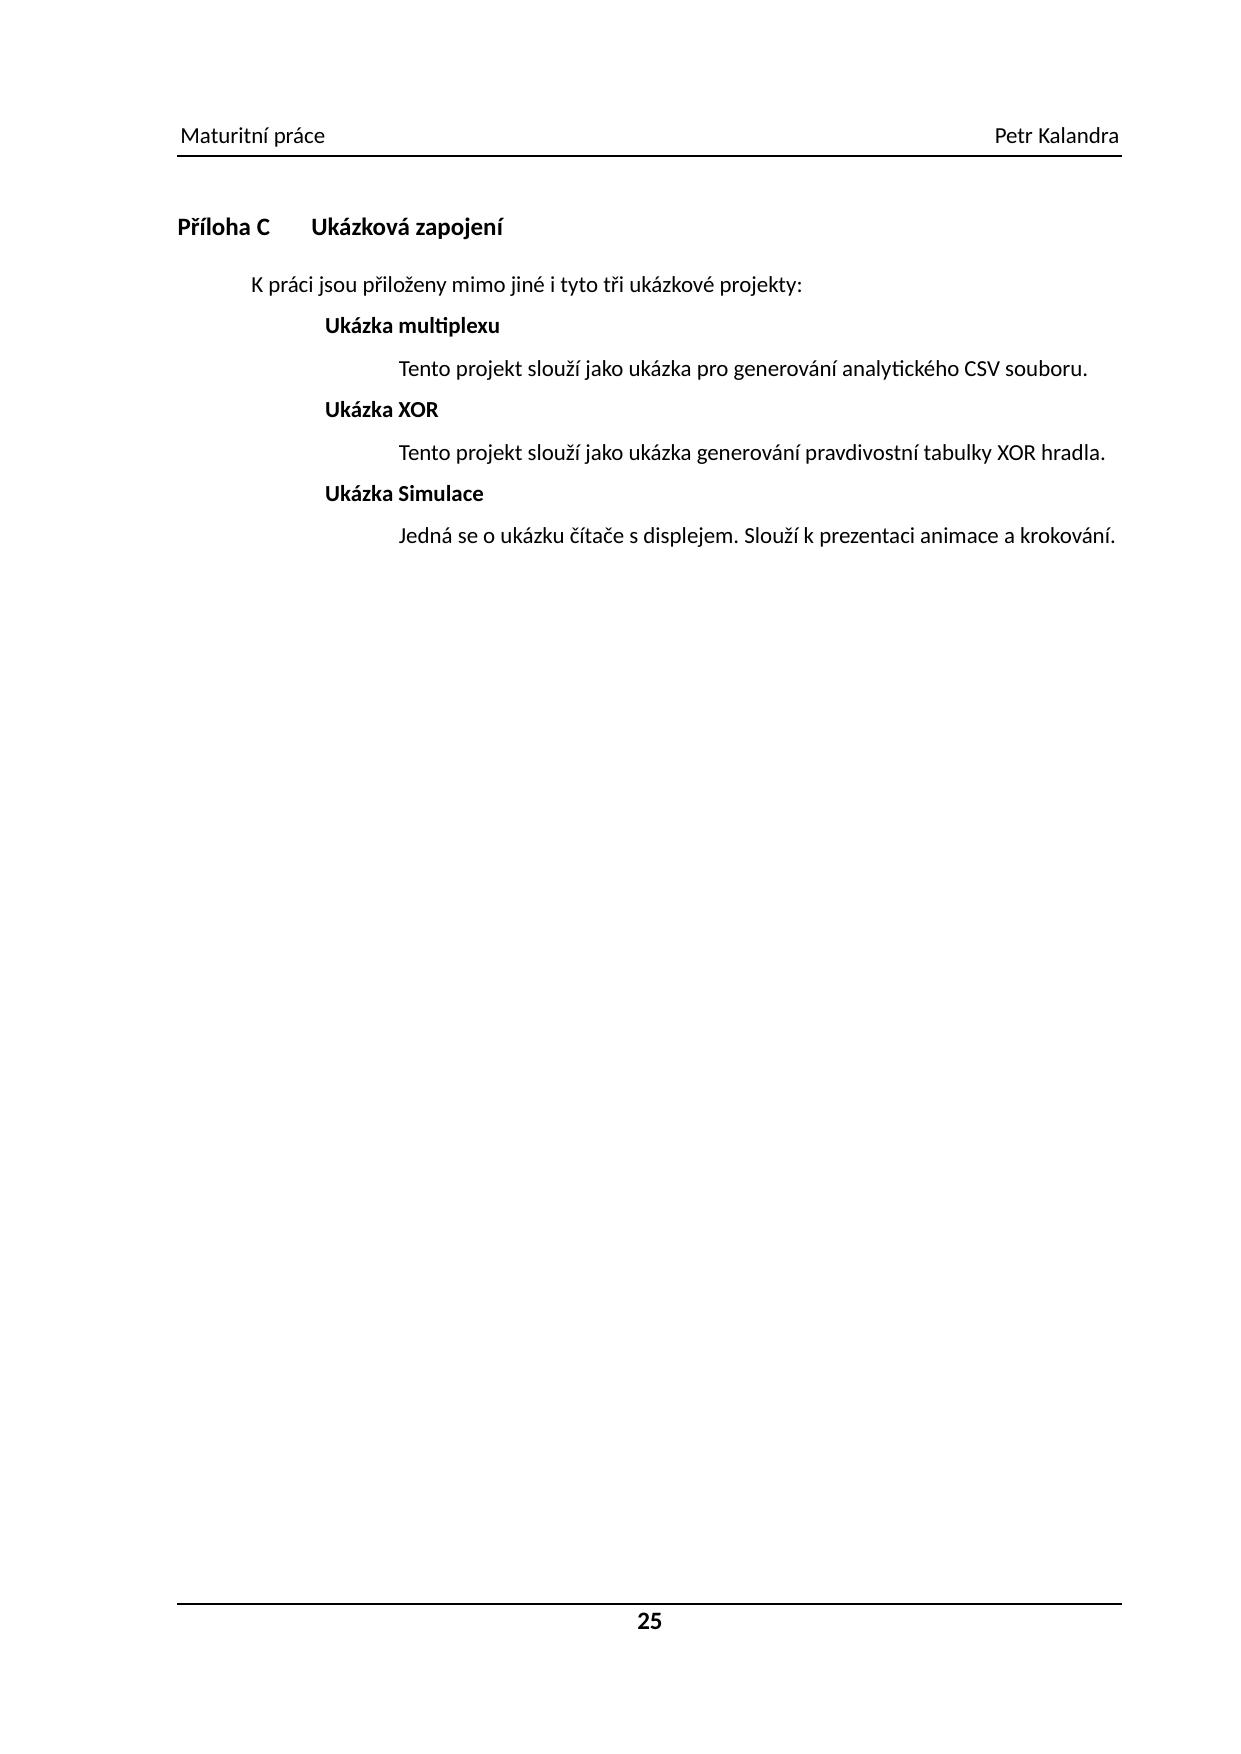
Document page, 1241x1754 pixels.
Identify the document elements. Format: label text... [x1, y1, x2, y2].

text K práci jsou přiloženy mimo jiné i tyto tři ukázkové projekty: Ukázka multiplexu Tento projekt slouží jako ukázka pro generování analytického CSV souboru. Ukázka XOR Tento projekt slouží jako ukázka generování pravdivostní tabulky XOR hradla. Ukázka Simulace Jedná se o ukázku čítače s displejem. Slouží k prezentaci animace a krokování. [177, 270, 1122, 549]
subtitle Příloha C Ukázková zapojení [177, 211, 1122, 242]
